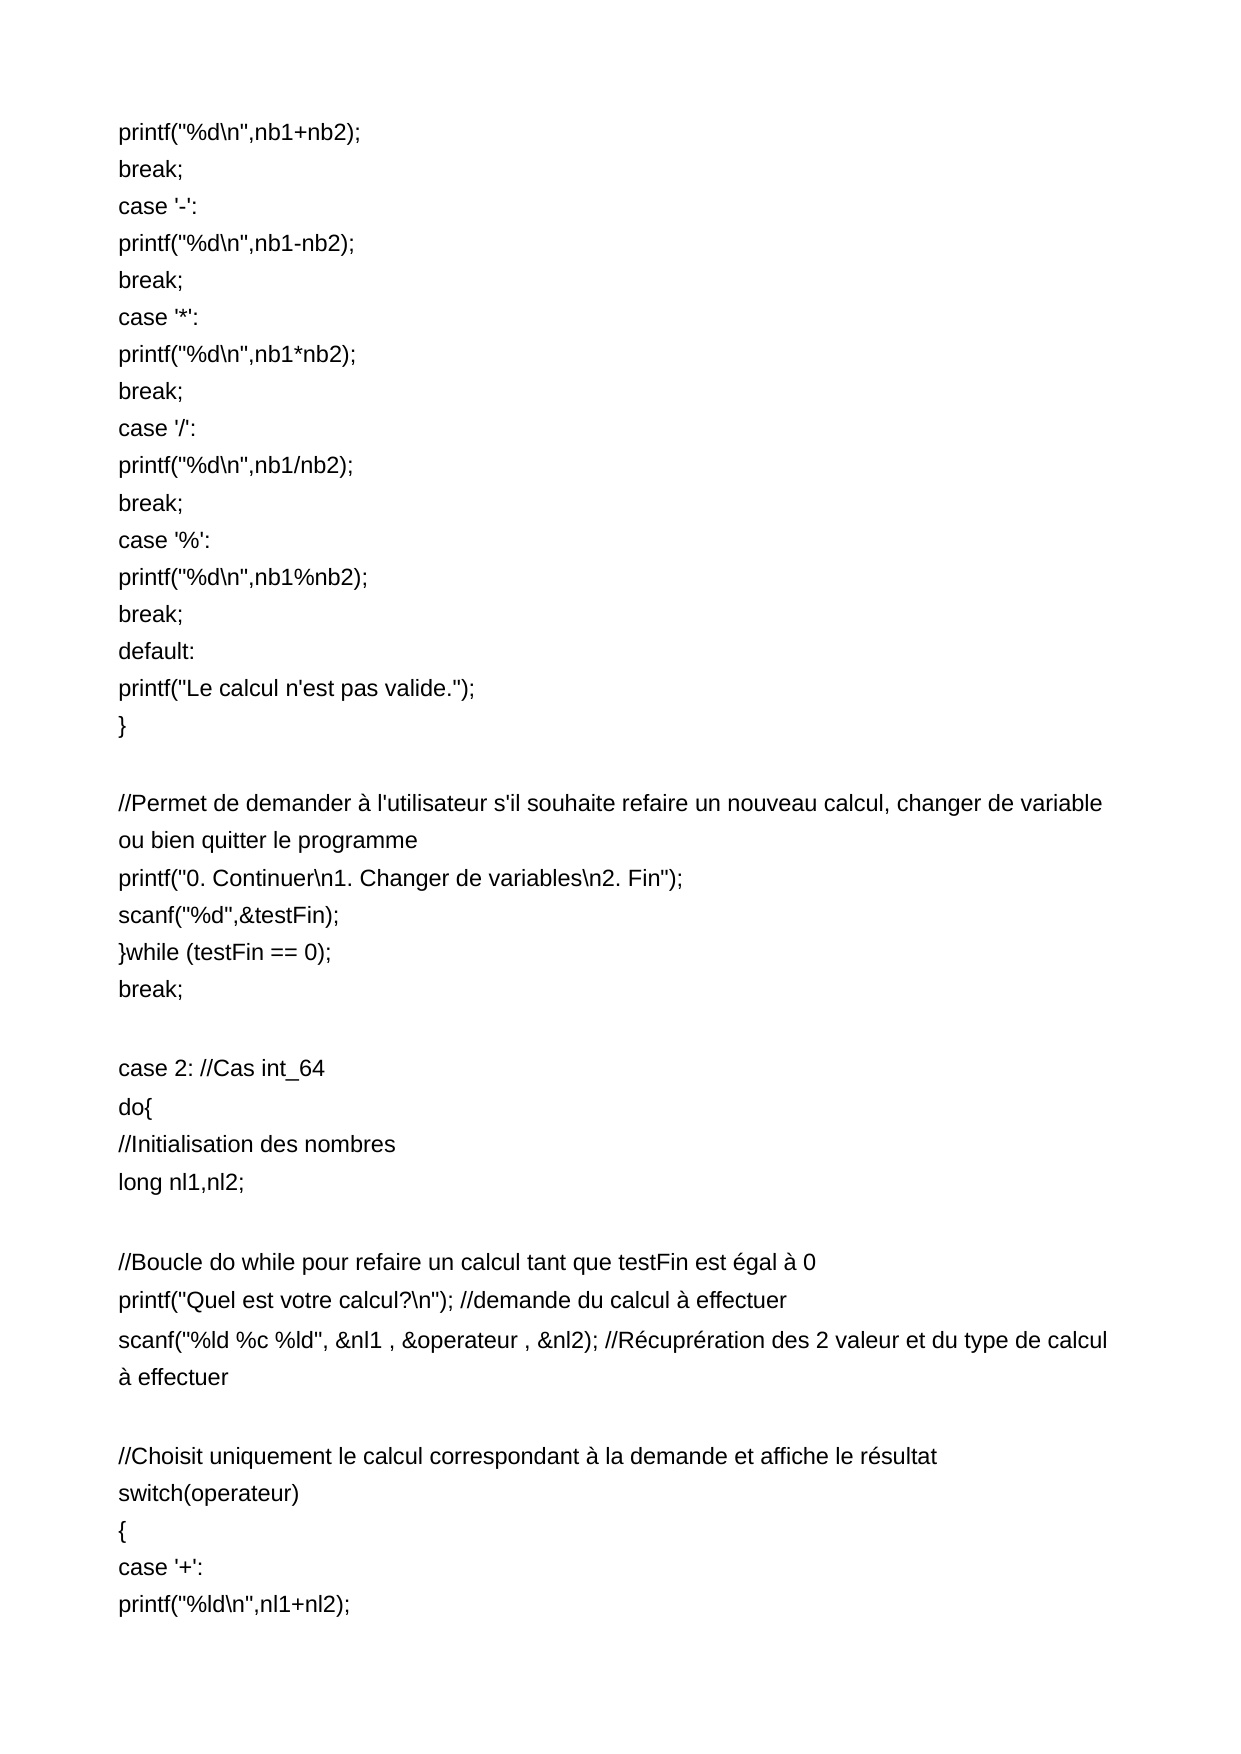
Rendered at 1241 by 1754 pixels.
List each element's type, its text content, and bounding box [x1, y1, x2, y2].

text case '*': [118, 303, 1122, 330]
text printf("%d\n",nb1-nb2); [118, 229, 1122, 256]
text break; [118, 489, 1122, 516]
text case '+': [118, 1553, 1122, 1580]
text printf("%d\n",nb1*nb2); [118, 341, 1122, 367]
text scanf("%ld %c %ld", &nl1 , &operateur , &nl2); //Récuprération des 2 valeur et du type de calcul à effectuer [118, 1325, 1122, 1391]
text //Choisit uniquement le calcul correspondant à la demande et affiche le résultat [118, 1442, 1122, 1469]
text break; [118, 266, 1122, 293]
text case '%': [118, 526, 1122, 553]
text printf("Quel est votre calcul?\n"); //demande du calcul à effectuer [118, 1285, 1122, 1314]
text case 2: //Cas int_64 [118, 1053, 1122, 1082]
text printf("%d\n",nb1+nb2); [118, 118, 1122, 145]
text break; [118, 600, 1122, 627]
text }while (testFin == 0); [118, 938, 1122, 965]
text break; [118, 155, 1122, 182]
text break; [118, 975, 1122, 1002]
text printf("0. Continuer\n1. Changer de variables\n2. Fin"); [118, 864, 1122, 891]
text case '/': [118, 415, 1122, 442]
text default: [118, 637, 1122, 664]
text printf("%ld\n",nl1+nl2); [118, 1590, 1122, 1617]
text { [118, 1516, 1122, 1543]
text //Boucle do while pour refaire un calcul tant que testFin est égal à 0 [118, 1248, 1122, 1275]
text printf("Le calcul n'est pas valide."); [118, 674, 1122, 701]
text printf("%d\n",nb1%nb2); [118, 563, 1122, 590]
text //Permet de demander à l'utilisateur s'il souhaite refaire un nouveau calcul, changer de variable ou bien quitter le programme [118, 790, 1122, 854]
text scanf("%d",&testFin); [118, 901, 1122, 928]
text break; [118, 378, 1122, 404]
text do{ [118, 1093, 1122, 1120]
text switch(operateur) [118, 1479, 1122, 1506]
text //Initialisation des nombres [118, 1130, 1122, 1157]
text long nl1,nl2; [118, 1167, 1122, 1196]
text case '-': [118, 192, 1122, 219]
text } [118, 711, 1122, 738]
text printf("%d\n",nb1/nb2); [118, 452, 1122, 479]
